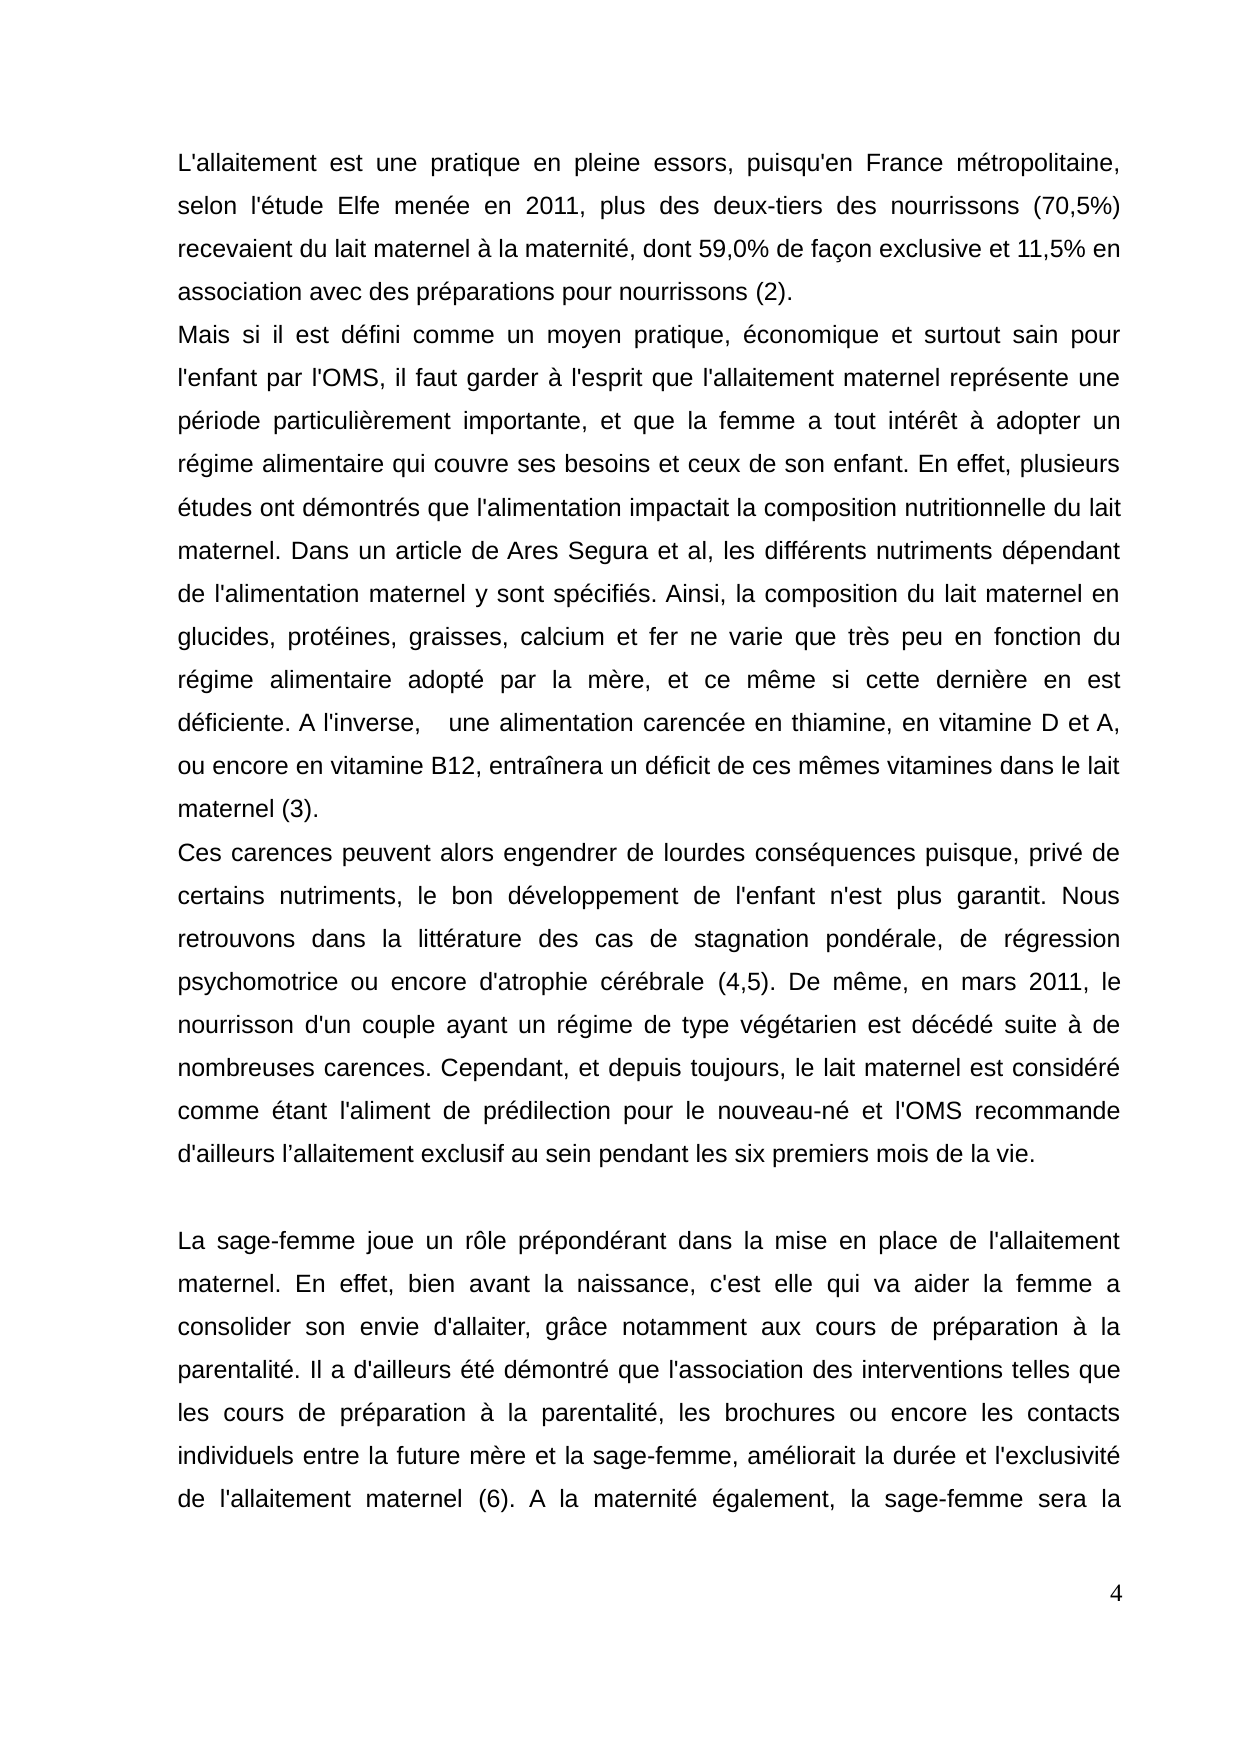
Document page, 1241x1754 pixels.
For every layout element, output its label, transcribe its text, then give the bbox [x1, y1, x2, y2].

text Mais si il est défini comme un moyen pratique, économique et surtout sain pour l'enfant par l'OMS, il faut garder à l'esprit que l'allaitement maternel représente une période particulièrement importante, et que la femme a tout intérêt à adopter un régime alimentaire qui couvre ses besoins et ceux de son enfant. En effet, plusieurs études ont démontrés que l'alimentation impactait la composition nutritionnelle du lait maternel. Dans un article de Ares Segura et al, les différents nutriments dépendant de l'alimentation maternel y sont spécifiés. Ainsi, la composition du lait maternel en glucides, protéines, graisses, calcium et fer ne varie que très peu en fonction du régime alimentaire adopté par la mère, et ce même si cette dernière en est déficiente. A l'inverse, une alimentation carencée en thiamine, en vitamine D et A, ou encore en vitamine B12, entraînera un déficit de ces mêmes vitamines dans le lait maternel (3). [177, 320, 1122, 823]
text Ces carences peuvent alors engendrer de lourdes conséquences puisque, privé de certains nutriments, le bon développement de l'enfant n'est plus garantit. Nous retrouvons dans la littérature des cas de stagnation pondérale, de régression psychomotrice ou encore d'atrophie cérébrale (4,5). De même, en mars 2011, le nourrisson d'un couple ayant un régime de type végétarien est décédé suite à de nombreuses carences. Cependant, et depuis toujours, le lait maternel est considéré comme étant l'aliment de prédilection pour le nouveau-né et l'OMS recommande d'ailleurs l’allaitement exclusif au sein pendant les six premiers mois de la vie. [177, 838, 1122, 1168]
text L'allaitement est une pratique en pleine essors, puisqu'en France métropolitaine, selon l'étude Elfe menée en 2011, plus des deux-tiers des nourrissons (70,5%) recevaient du lait maternel à la maternité, dont 59,0% de façon exclusive et 11,5% en association avec des préparations pour nourrissons (2). [177, 148, 1122, 306]
text La sage-femme joue un rôle prépondérant dans la mise en place de l'allaitement maternel. En effet, bien avant la naissance, c'est elle qui va aider la femme a consolider son envie d'allaiter, grâce notamment aux cours de préparation à la parentalité. Il a d'ailleurs été démontré que l'association des interventions telles que les cours de préparation à la parentalité, les brochures ou encore les contacts individuels entre la future mère et la sage-femme, améliorait la durée et l'exclusivité de l'allaitement maternel (6). A la maternité également, la sage-femme sera la [177, 1226, 1122, 1513]
